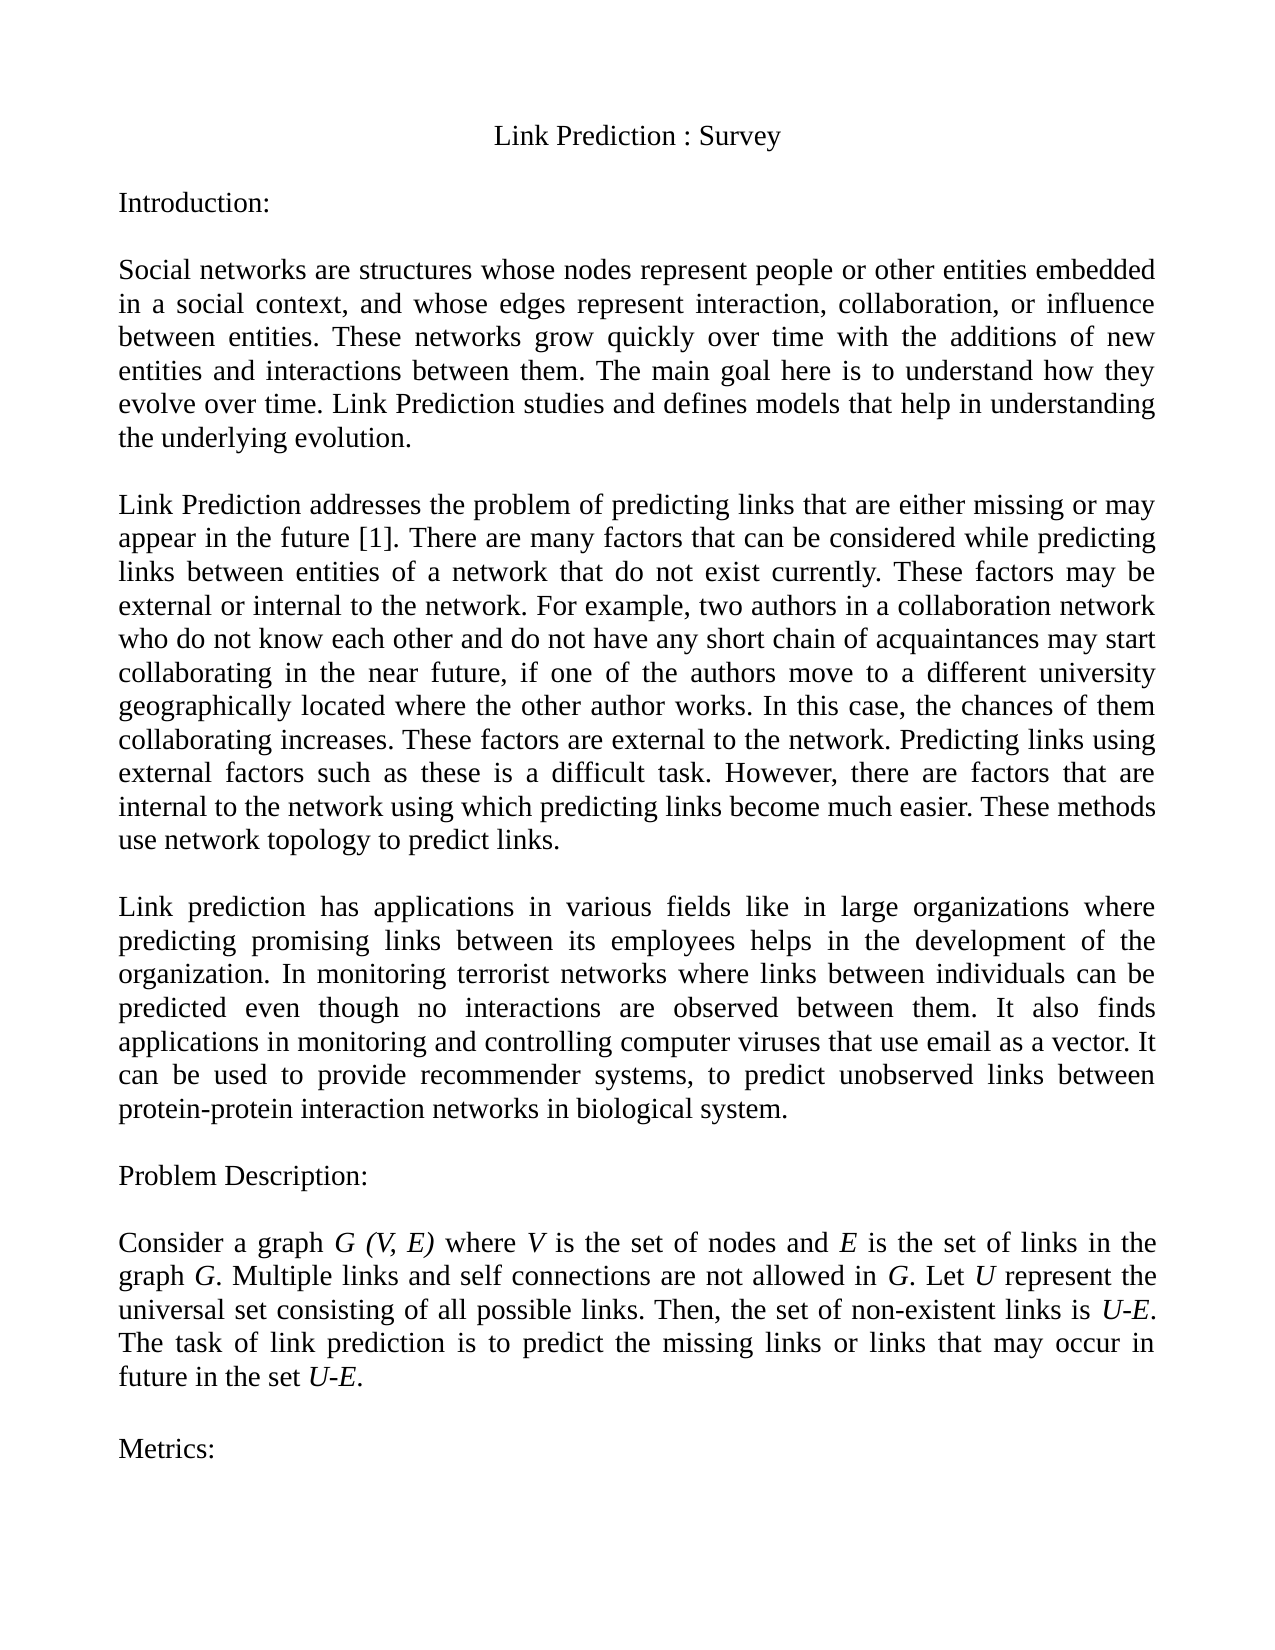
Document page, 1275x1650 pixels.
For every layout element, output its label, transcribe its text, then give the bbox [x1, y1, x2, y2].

text Link Prediction addresses the problem of predicting links that are either missing or may appear in the future [1]. There are many factors that can be considered while predicting links between entities of a network that do not exist currently. These factors may be external or internal to the network. For example, two authors in a collaboration network who do not know each other and do not have any short chain of acquaintances may start collaborating in the near future, if one of the authors move to a different university geographically located where the other author works. In this case, the chances of them collaborating increases. These factors are external to the network. Predicting links using external factors such as these is a difficult task. However, there are factors that are internal to the network using which predicting links become much easier. These methods use network topology to predict links. [118, 487, 1157, 856]
text Metrics: [118, 1431, 1157, 1464]
text Social networks are structures whose nodes represent people or other entities embedded in a social context, and whose edges represent interaction, collaboration, or influence between entities. These networks grow quickly over time with the additions of new entities and interactions between them. The main goal here is to understand how they evolve over time. Link Prediction studies and defines models that help in understanding the underlying evolution. [118, 252, 1157, 453]
text Link Prediction : Survey [118, 118, 1157, 152]
text Consider a graph G (V, E) where V is the set of nodes and E is the set of links in the graph G. Multiple links and self connections are not allowed in G. Let U represent the universal set consisting of all possible links. Then, the set of non-existent links is U-E. The task of link prediction is to predict the missing links or links that may occur in future in the set U-E. [118, 1225, 1157, 1393]
text Link prediction has applications in various fields like in large organizations where predicting promising links between its employees helps in the development of the organization. In monitoring terrorist networks where links between individuals can be predicted even though no interactions are observed between them. It also finds applications in monitoring and controlling computer viruses that use email as a vector. It can be used to provide recommender systems, to predict unobserved links between protein-protein interaction networks in biological system. [118, 889, 1157, 1124]
text Introduction: [118, 185, 1157, 219]
text Problem Description: [118, 1158, 1157, 1191]
